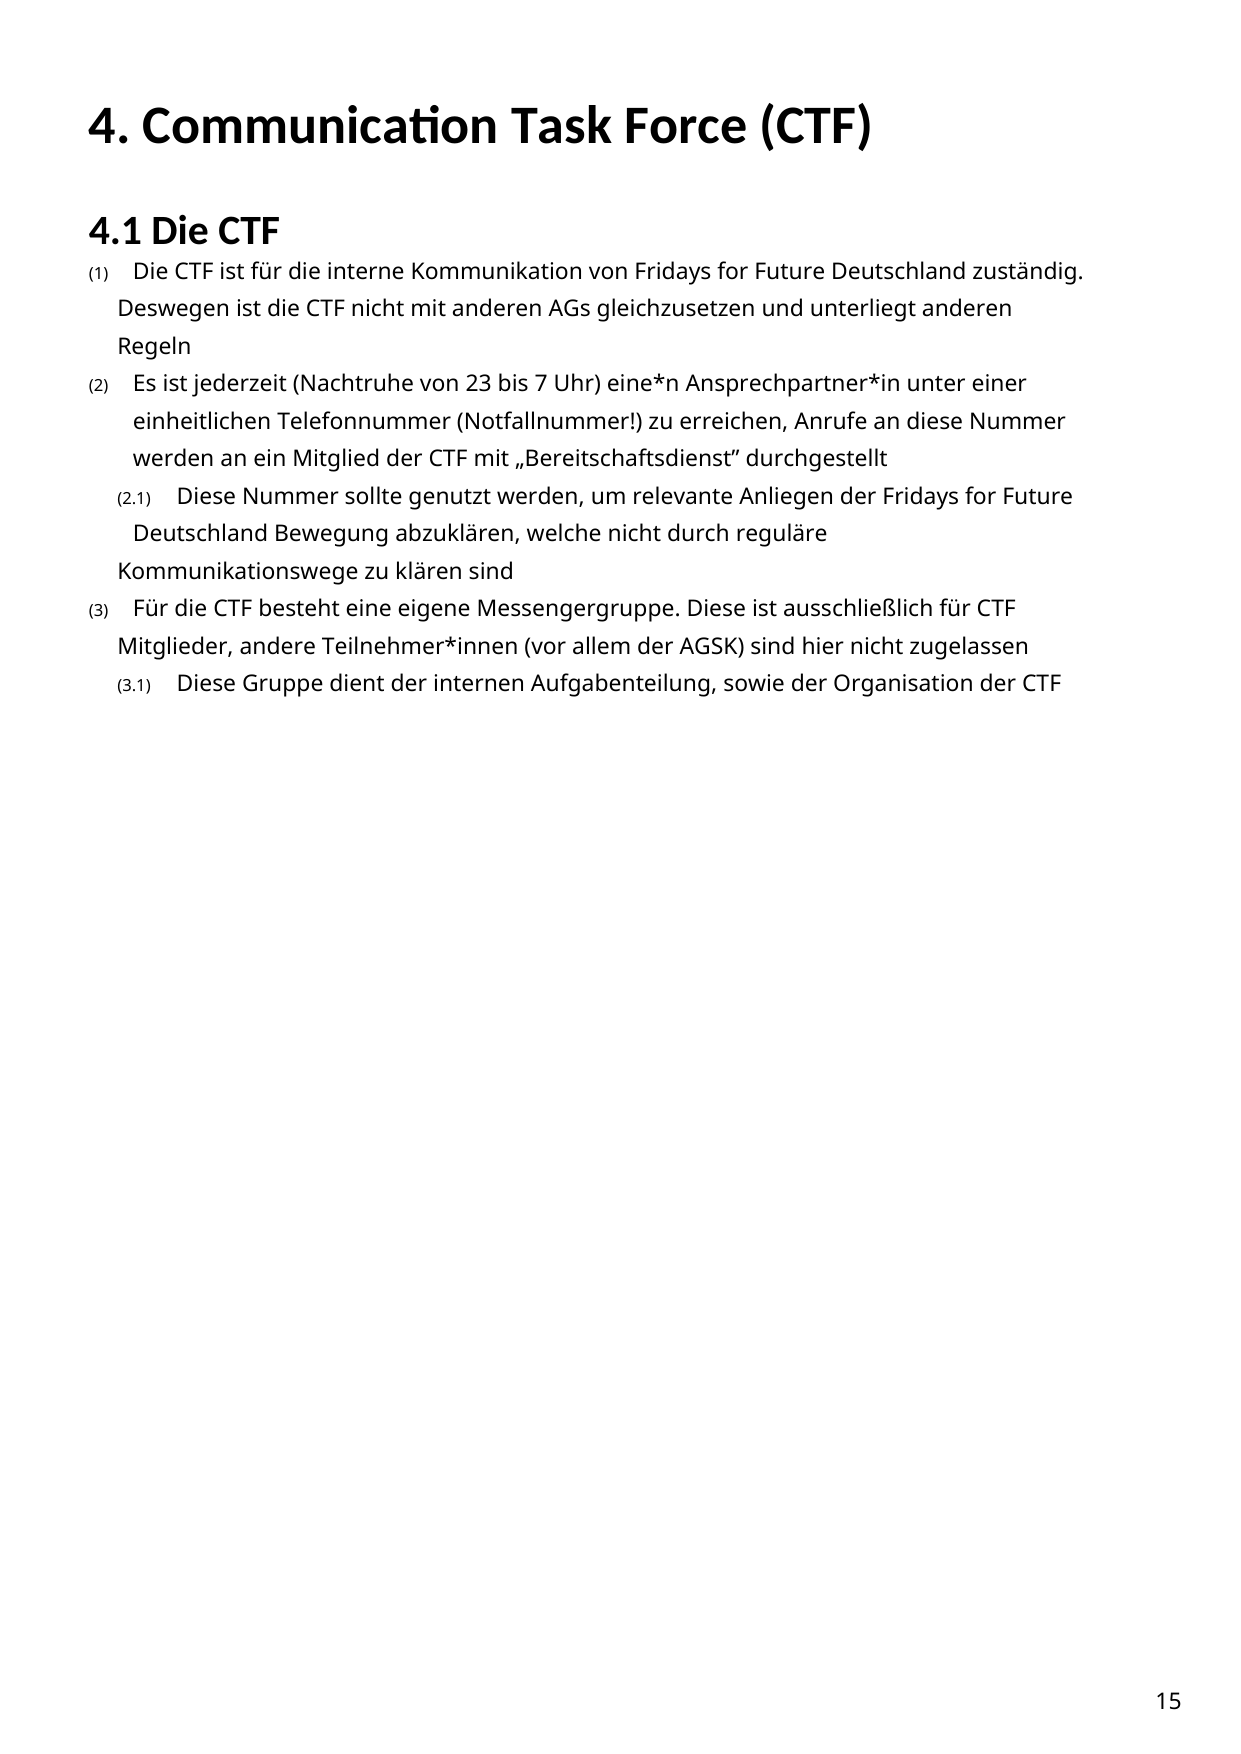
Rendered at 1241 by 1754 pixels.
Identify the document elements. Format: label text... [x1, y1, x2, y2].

text (2.1) Diese Nummer sollte genutzt werden, um relevante Anliegen der Fridays for Future Deutschland Bewegung abzuklären, welche nicht durch reguläre Kommunikationswege zu klären sind [88, 480, 1181, 586]
subtitle 4.1 Die CTF [88, 204, 1181, 255]
text (1) Die CTF ist für die interne Kommunikation von Fridays for Future Deutschland zuständig. Deswegen ist die CTF nicht mit anderen AGs gleichzusetzen und unterliegt anderen Regeln [88, 255, 1181, 361]
text (3.1) Diese Gruppe dient der internen Aufgabenteilung, sowie der Organisation der CTF [88, 667, 1181, 698]
subtitle 4. Communication Task Force (CTF) [88, 91, 1181, 157]
text (2) Es ist jederzeit (Nachtruhe von 23 bis 7 Uhr) eine*n Ansprechpartner*in unter einer einheitlichen Telefonnummer (Notfallnummer!) zu erreichen, Anrufe an diese Nummer werden an ein Mitglied der CTF mit „Bereitschaftsdienst” durchgestellt [88, 367, 1181, 473]
text (3) Für die CTF besteht eine eigene Messengergruppe. Diese ist ausschließlich für CTF Mitglieder, andere Teilnehmer*innen (vor allem der AGSK) sind hier nicht zugelassen [88, 592, 1181, 661]
